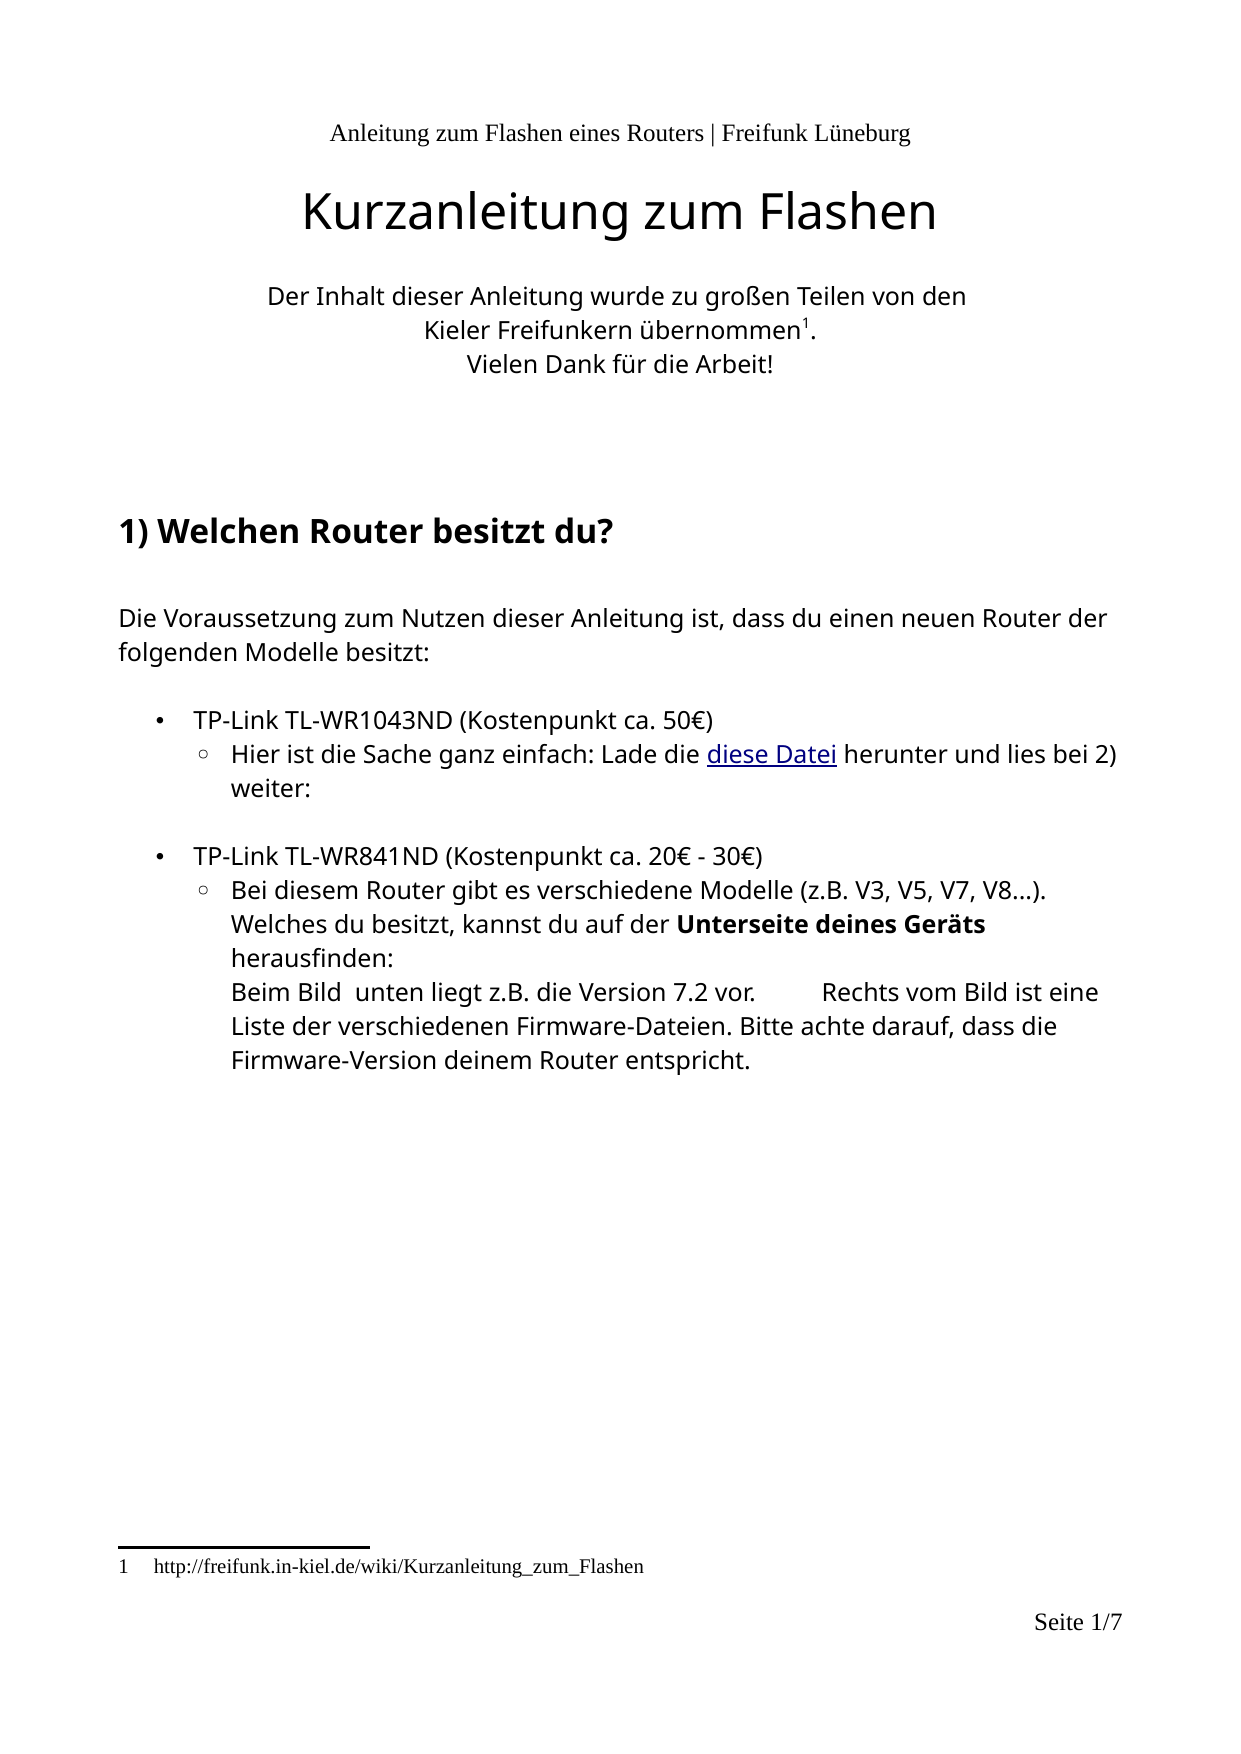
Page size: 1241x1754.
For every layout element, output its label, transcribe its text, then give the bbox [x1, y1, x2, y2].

list Bei diesem Router gibt es verschiedene Modelle (z.B. V3, V5, V7, V8...). Welches du besitzt, kannst du auf der Unterseite deines Geräts herausfinden: Beim Bild unten liegt z.B. die Version 7.2 vor. Rechts vom Bild ist eine Liste der verschiedenen Firmware-Dateien. Bitte achte darauf, dass die Firmware-Version deinem Router entspricht. [193, 873, 1122, 1077]
list TP-Link TL-WR1043ND (Kostenpunkt ca. 50€) [156, 702, 1122, 736]
text http://freifunk.in-kiel.de/wiki/Kurzanleitung_zum_Flashen [118, 1553, 1122, 1578]
text Die Voraussetzung zum Nutzen dieser Anleitung ist, dass du einen neuen Router der folgenden Modelle besitzt: [118, 600, 1122, 668]
subtitle 1) Welchen Router besitzt du? [118, 508, 1122, 554]
list TP-Link TL-WR841ND (Kostenpunkt ca. 20€ - 30€) [156, 839, 1122, 873]
text Vielen Dank für die Arbeit! [118, 347, 1122, 381]
text Kurzanleitung zum Flashen [118, 176, 1122, 244]
text Der Inhalt dieser Anleitung wurde zu großen Teilen von den [118, 278, 1122, 313]
text Kieler Freifunkern übernommen. [118, 313, 1122, 347]
list Hier ist die Sache ganz einfach: Lade die diese Datei herunter und lies bei 2) weiter: [193, 736, 1122, 804]
